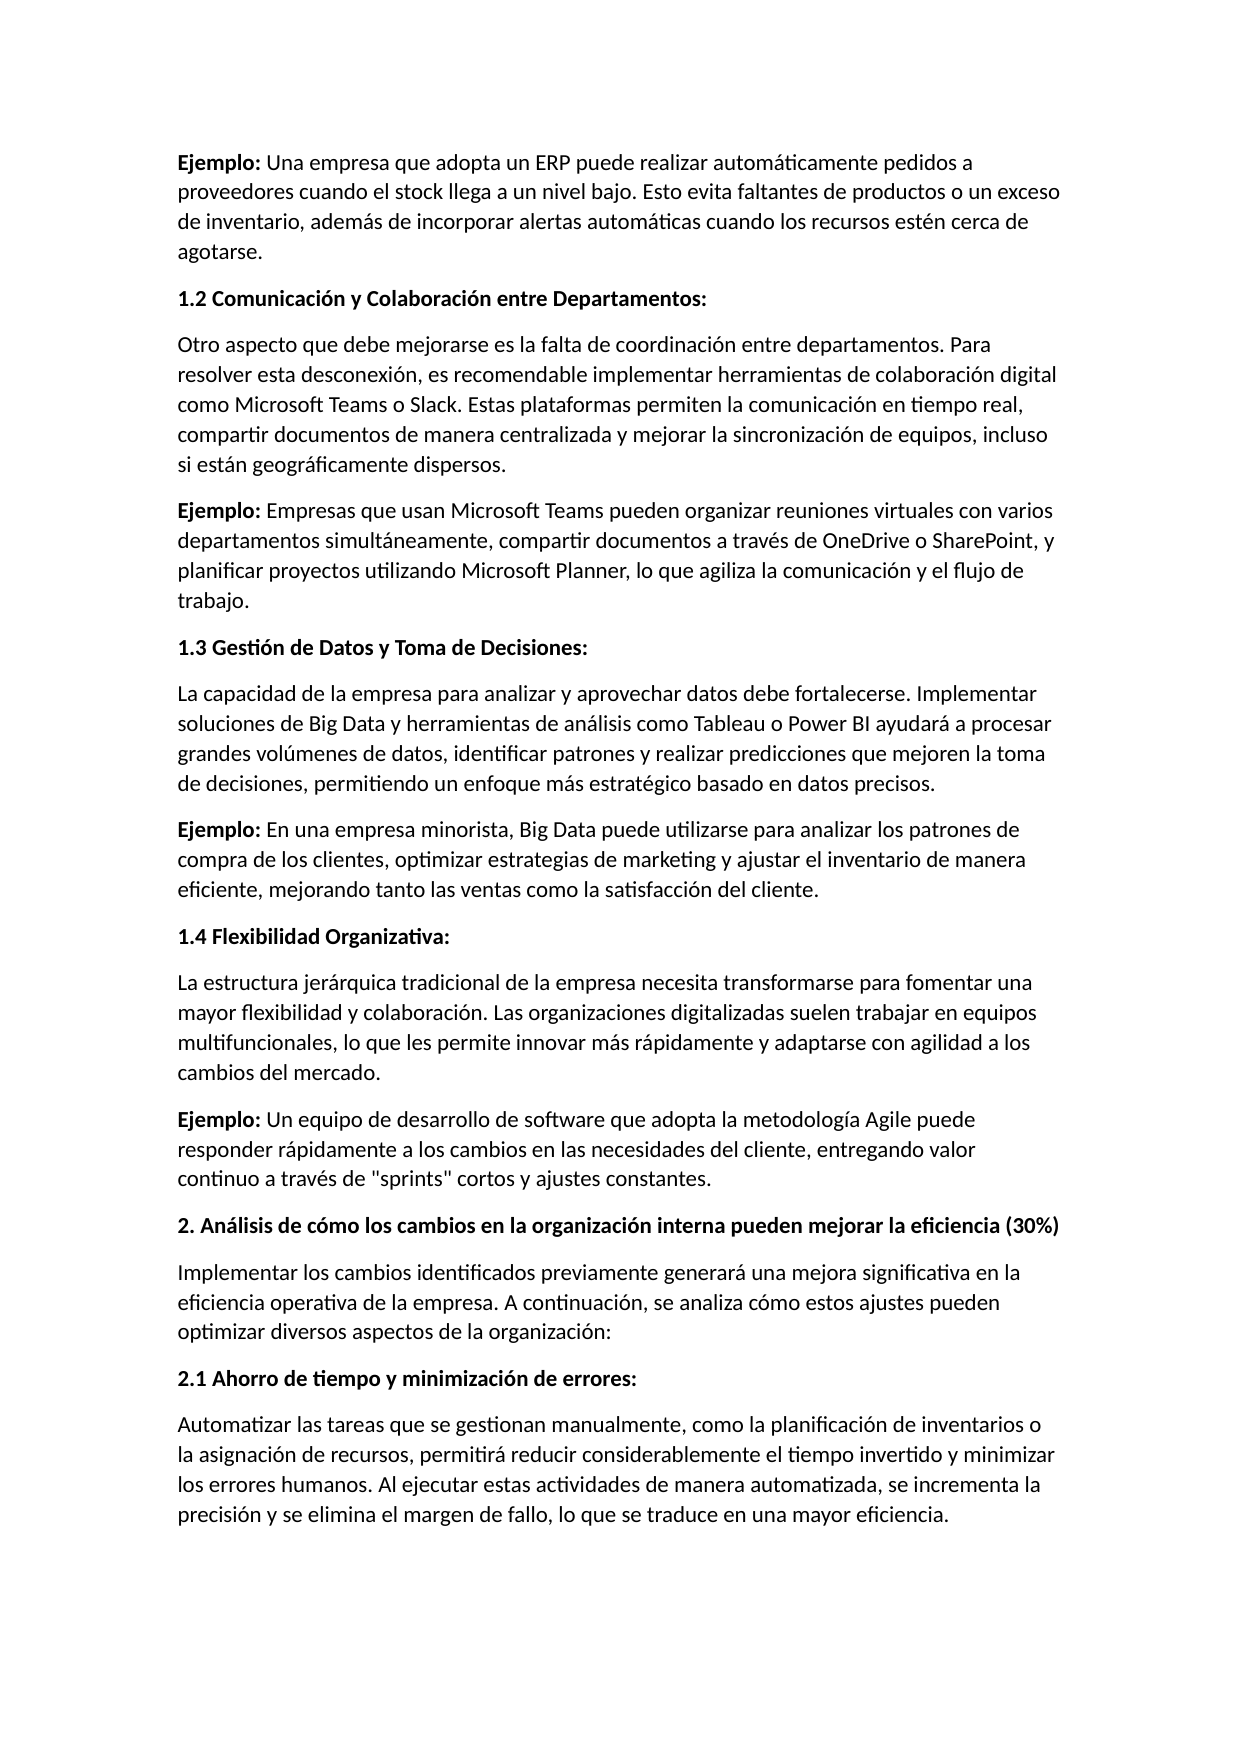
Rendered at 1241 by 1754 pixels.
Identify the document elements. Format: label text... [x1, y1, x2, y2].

text Ejemplo: Una empresa que adopta un ERP puede realizar automáticamente pedidos a proveedores cuando el stock llega a un nivel bajo. Esto evita faltantes de productos o un exceso de inventario, además de incorporar alertas automáticas cuando los recursos estén cerca de agotarse. [177, 148, 1063, 265]
text Automatizar las tareas que se gestionan manualmente, como la planificación de inventarios o la asignación de recursos, permitirá reducir considerablemente el tiempo invertido y minimizar los errores humanos. Al ejecutar estas actividades de manera automatizada, se incrementa la precisión y se elimina el margen de fallo, lo que se traduce en una mayor eficiencia. [177, 1411, 1063, 1528]
text Ejemplo: En una empresa minorista, Big Data puede utilizarse para analizar los patrones de compra de los clientes, optimizar estrategias de marketing y ajustar el inventario de manera eficiente, mejorando tanto las ventas como la satisfacción del cliente. [177, 816, 1063, 903]
text Otro aspecto que debe mejorarse es la falta de coordinación entre departamentos. Para resolver esta desconexión, es recomendable implementar herramientas de colaboración digital como Microsoft Teams o Slack. Estas plataformas permiten la comunicación en tiempo real, compartir documentos de manera centralizada y mejorar la sincronización de equipos, incluso si están geográficamente dispersos. [177, 330, 1063, 478]
text Implementar los cambios identificados previamente generará una mejora significativa en la eficiencia operativa de la empresa. A continuación, se analiza cómo estos ajustes pueden optimizar diversos aspectos de la organización: [177, 1258, 1063, 1346]
text Ejemplo: Un equipo de desarrollo de software que adopta la metodología Agile puede responder rápidamente a los cambios en las necesidades del cliente, entregando valor continuo a través de "sprints" cortos y ajustes constantes. [177, 1105, 1063, 1193]
text La estructura jerárquica tradicional de la empresa necesita transformarse para fomentar una mayor flexibilidad y colaboración. Las organizaciones digitalizadas suelen trabajar en equipos multifuncionales, lo que les permite innovar más rápidamente y adaptarse con agilidad a los cambios del mercado. [177, 968, 1063, 1086]
text 1.3 Gestión de Datos y Toma de Decisiones: [177, 633, 1063, 661]
text 2. Análisis de cómo los cambios en la organización interna pueden mejorar la eficiencia (30%) [177, 1211, 1063, 1239]
text 1.2 Comunicación y Colaboración entre Departamentos: [177, 284, 1063, 312]
text Ejemplo: Empresas que usan Microsoft Teams pueden organizar reuniones virtuales con varios departamentos simultáneamente, compartir documentos a través de OneDrive o SharePoint, y planificar proyectos utilizando Microsoft Planner, lo que agiliza la comunicación y el flujo de trabajo. [177, 497, 1063, 614]
text 2.1 Ahorro de tiempo y minimización de errores: [177, 1364, 1063, 1392]
text 1.4 Flexibilidad Organizativa: [177, 922, 1063, 950]
text La capacidad de la empresa para analizar y aprovechar datos debe fortalecerse. Implementar soluciones de Big Data y herramientas de análisis como Tableau o Power BI ayudará a procesar grandes volúmenes de datos, identificar patrones y realizar predicciones que mejoren la toma de decisiones, permitiendo un enfoque más estratégico basado en datos precisos. [177, 679, 1063, 797]
